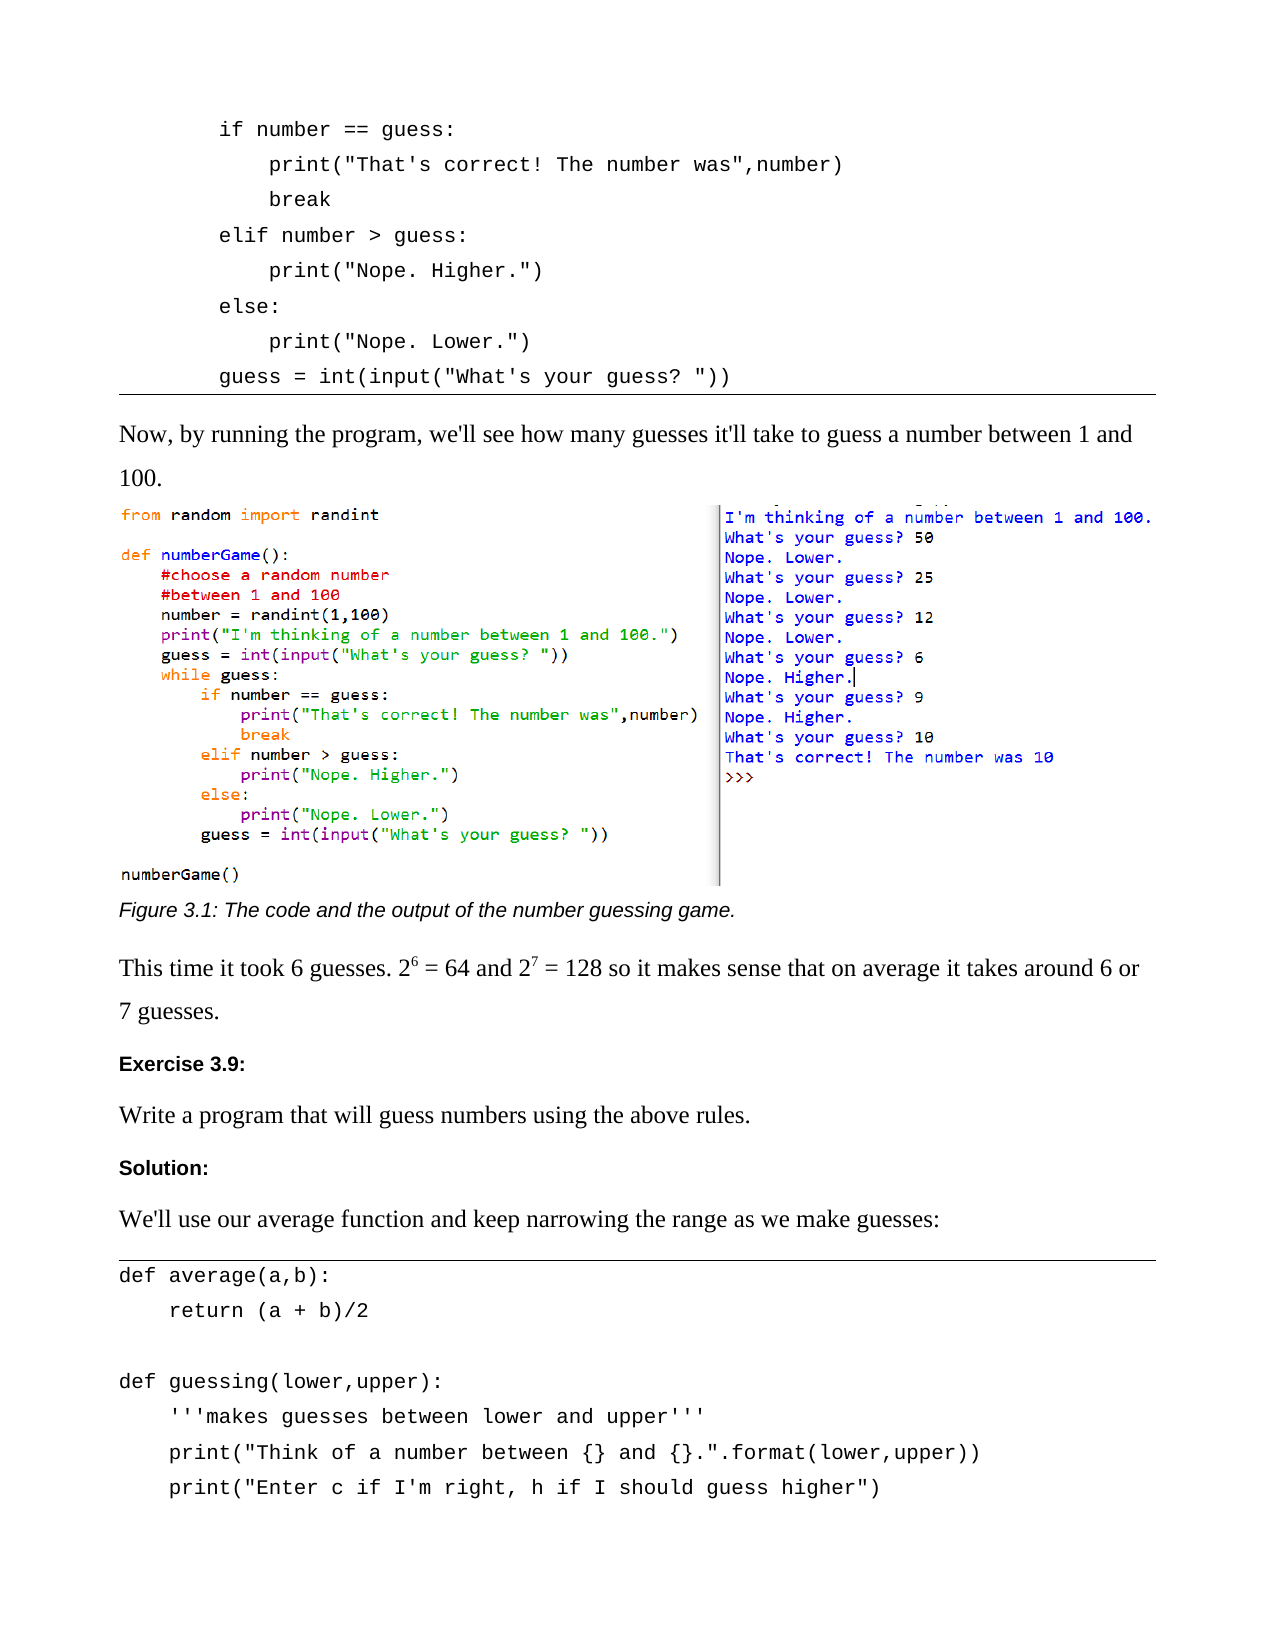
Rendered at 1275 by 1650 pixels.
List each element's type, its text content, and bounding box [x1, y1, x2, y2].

text print("Nope. Lower.") [118, 331, 1156, 355]
text return (a + b)/2 [118, 1300, 1156, 1324]
picture [118, 505, 1157, 886]
text elif number > guess: [118, 225, 1156, 248]
text else: [118, 296, 1156, 319]
text Solution: [118, 1156, 1156, 1179]
text guess = int(input("What's your guess? ")) [118, 366, 1156, 395]
text Figure 3.1: The code and the output of the number guessing game. [118, 886, 1156, 922]
text '''makes guesses between lower and upper''' [118, 1406, 1156, 1430]
text print("That's correct! The number was",number) [118, 154, 1156, 178]
text break [118, 189, 1156, 213]
text We'll use our average function and keep narrowing the range as we make guesses: [118, 1204, 1156, 1233]
text Exercise 3.9: [118, 1051, 1156, 1075]
text print("Nope. Higher.") [118, 260, 1156, 284]
text def guessing(lower,upper): [118, 1371, 1156, 1395]
text This time it took 6 guesses. 26 = 64 and 27 = 128 so it makes sense that on average it takes around 6 or 7 guesses. [118, 953, 1156, 1024]
text print("Think of a number between {} and {}.".format(lower,upper)) [118, 1442, 1156, 1466]
text Now, by running the program, we'll see how many guesses it'll take to guess a number between 1 and 100. [118, 419, 1156, 491]
text Write a program that will guess numbers using the above rules. [118, 1100, 1156, 1129]
text def average(a,b): [118, 1261, 1156, 1288]
text print("Enter c if I'm right, h if I should guess higher") [118, 1477, 1156, 1501]
text if number == guess: [118, 118, 1156, 142]
